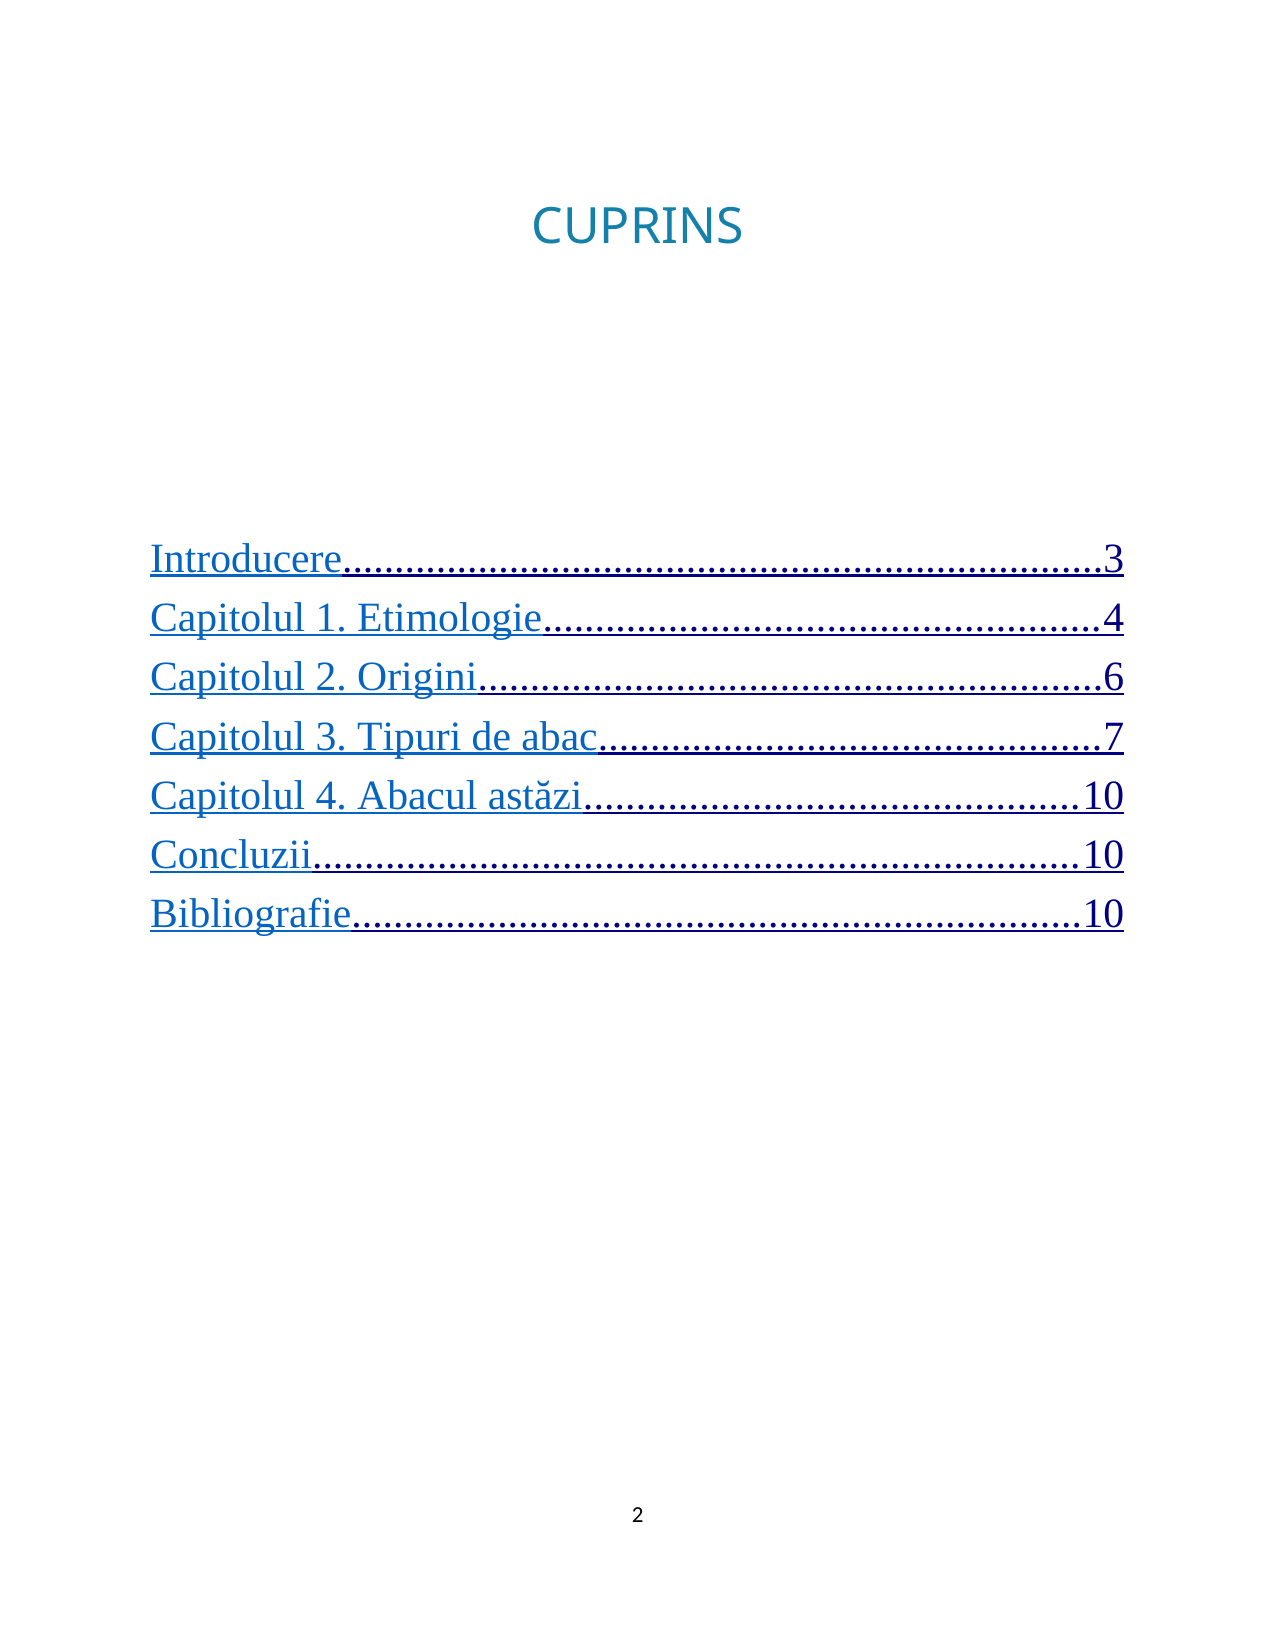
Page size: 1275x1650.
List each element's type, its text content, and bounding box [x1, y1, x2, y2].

text Bibliografie 10 [150, 889, 1125, 937]
text Capitolul 1. Etimologie 4 [150, 592, 1125, 640]
text Concluzii 10 [150, 829, 1125, 877]
text Capitolul 4. Abacul astăzi 10 [150, 770, 1125, 818]
text Capitolul 2. Origini 6 [150, 652, 1125, 699]
text Capitolul 3. Tipuri de abac 7 [150, 711, 1125, 759]
text Introducere 3 [150, 533, 1125, 581]
subtitle CUPRINS [150, 190, 1125, 258]
